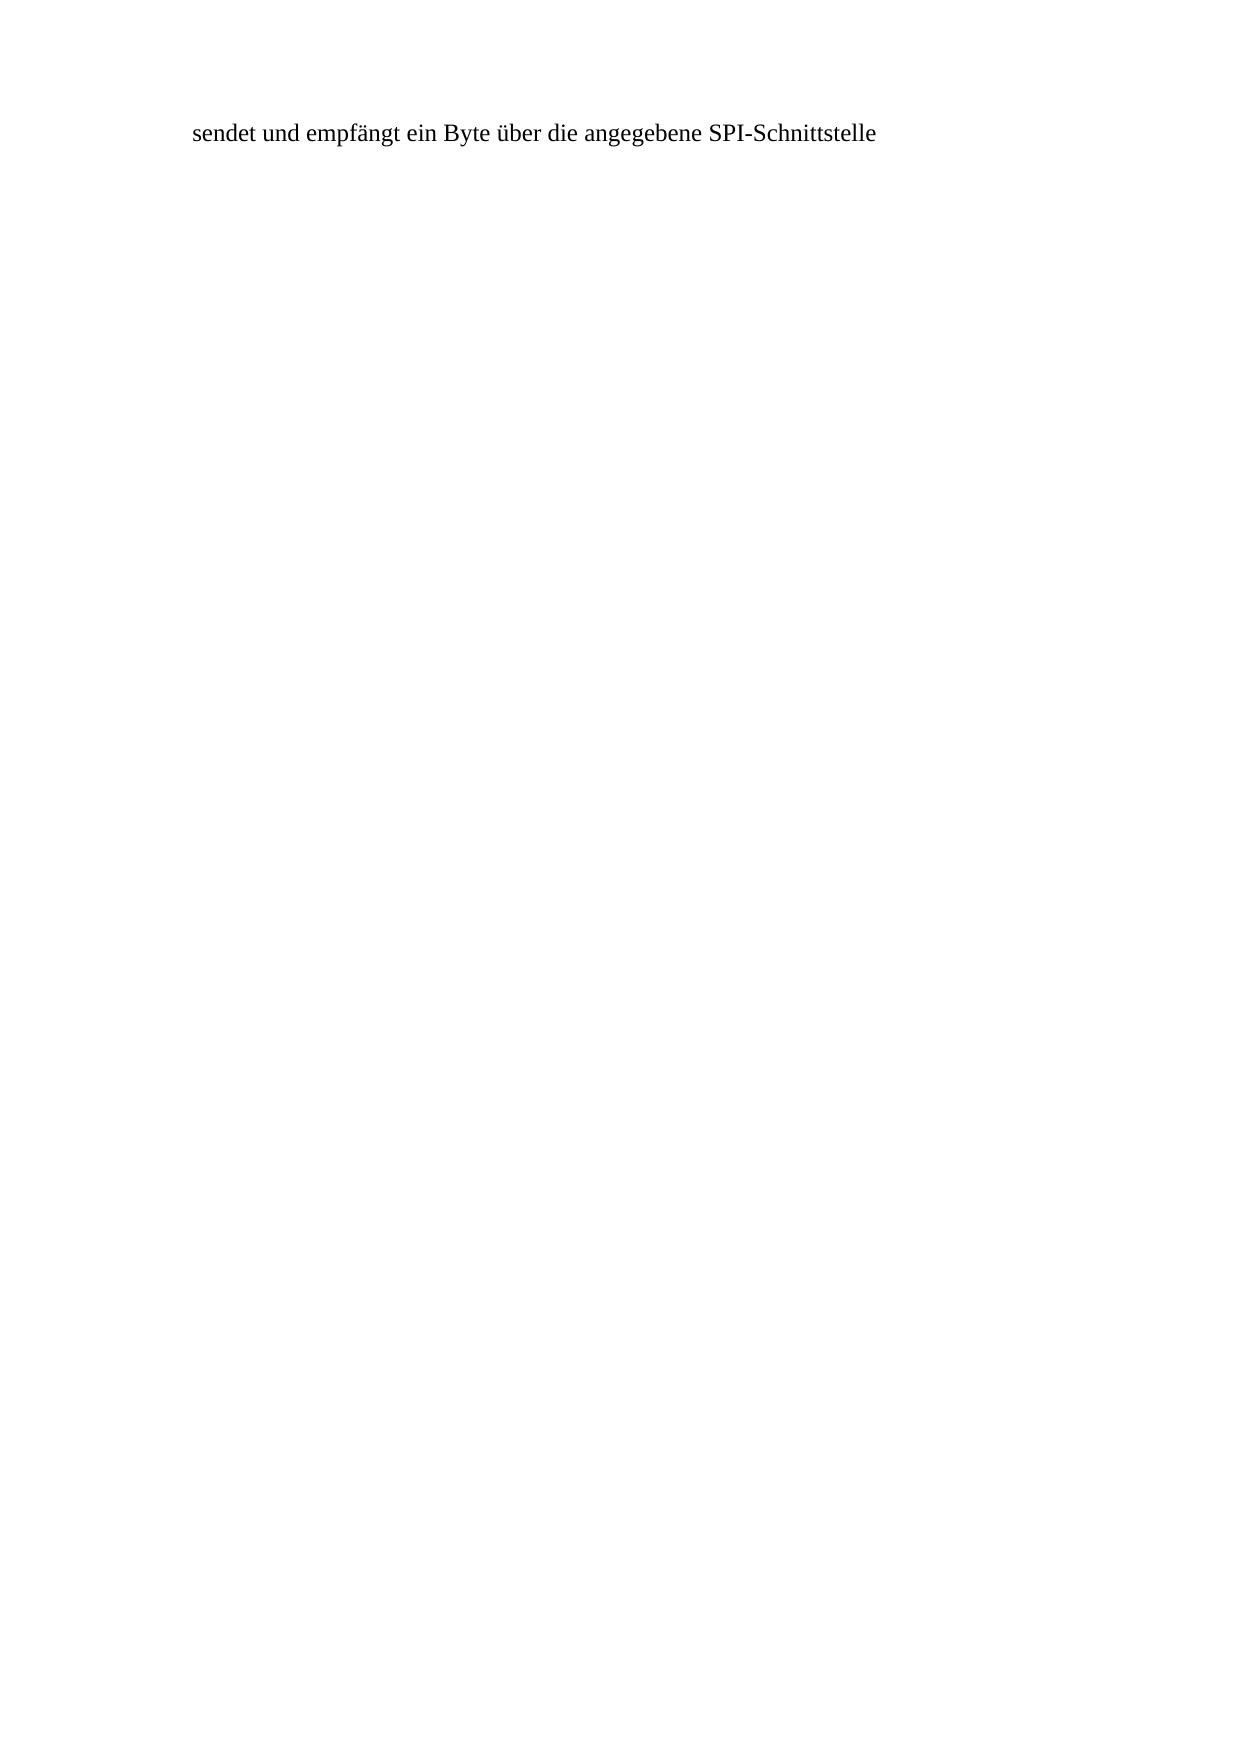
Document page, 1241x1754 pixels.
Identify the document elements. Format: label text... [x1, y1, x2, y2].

text sendet und empfängt ein Byte über die angegebene SPI-Schnittstelle [118, 118, 1122, 147]
